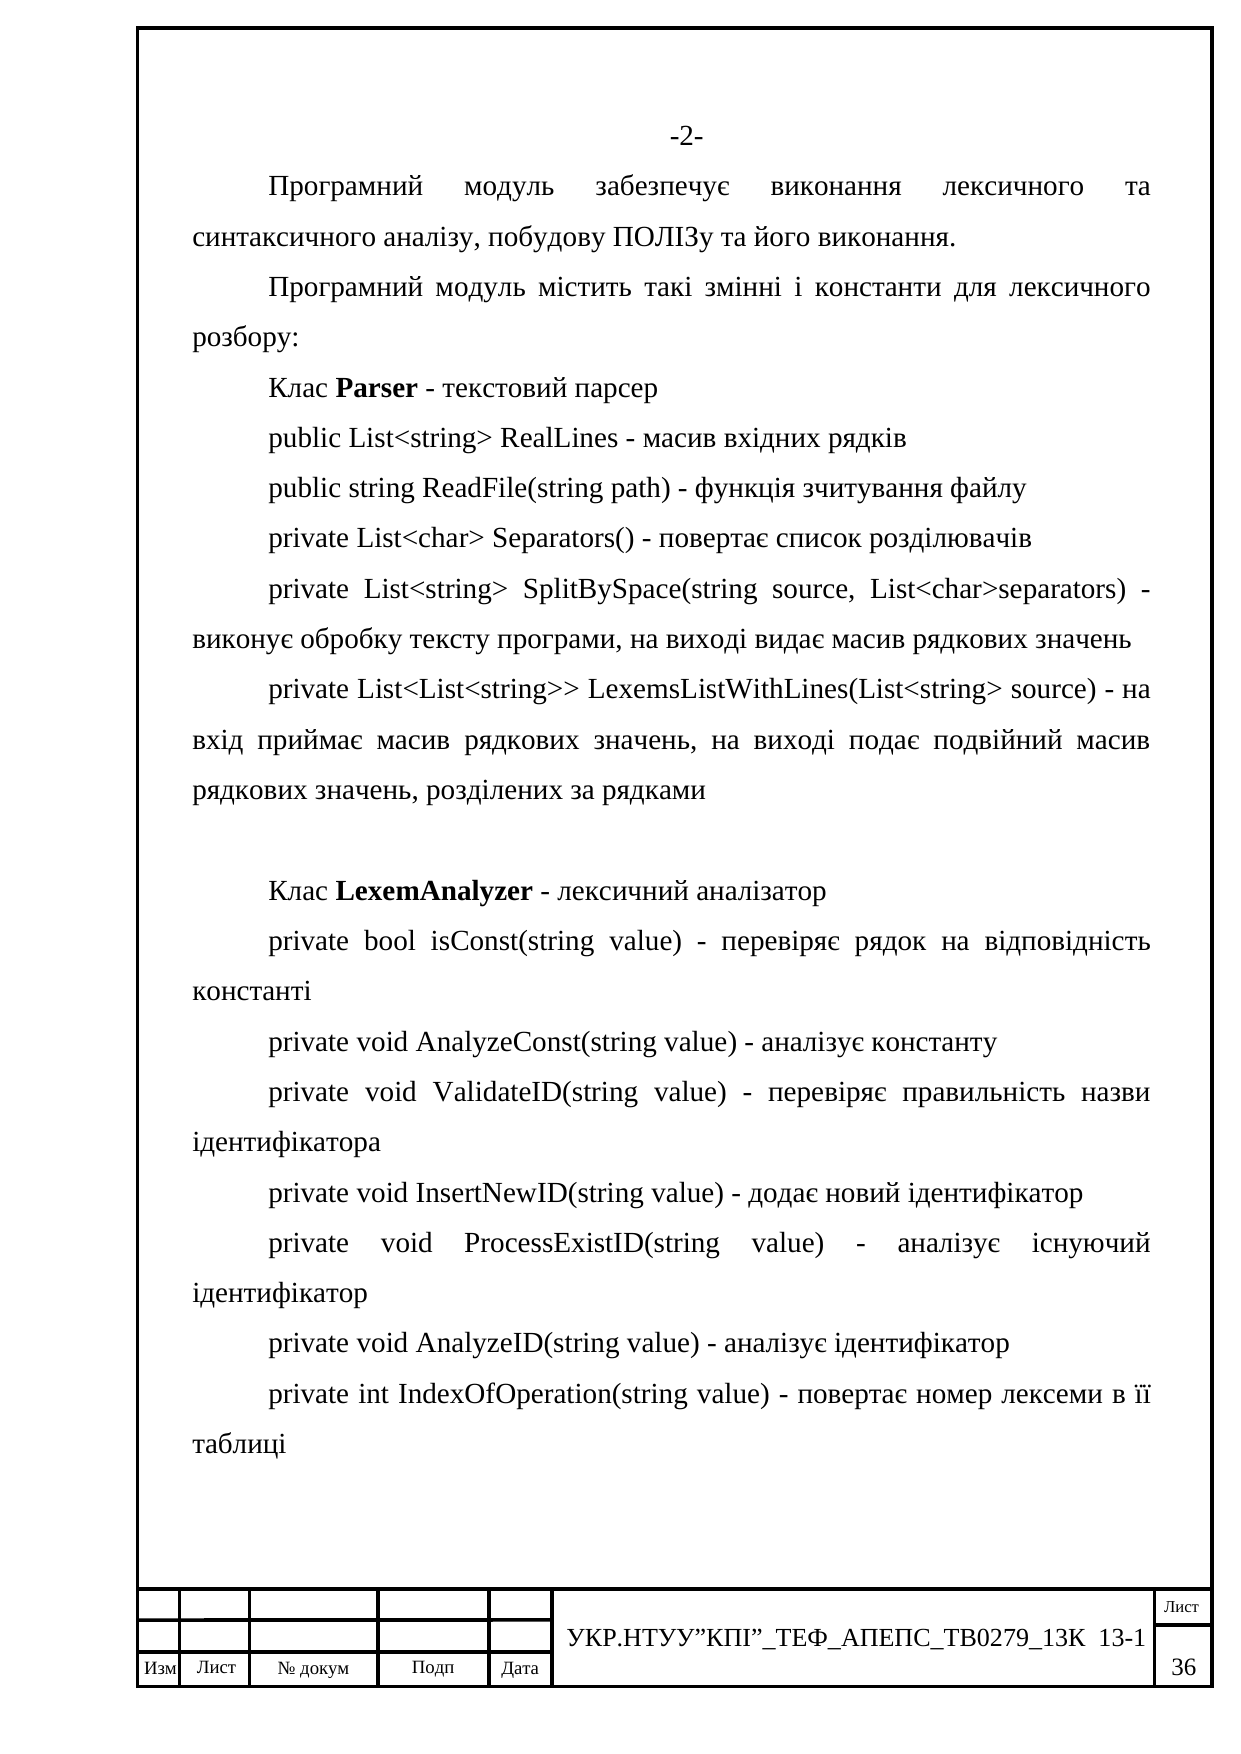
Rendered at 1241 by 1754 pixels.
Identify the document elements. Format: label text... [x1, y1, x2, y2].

text private void ValidateID(string value) - перевіряє правильність назви ідентифікатора [192, 1074, 1152, 1158]
text private void InsertNewID(string value) - додає новий ідентифікатор [192, 1175, 1152, 1208]
text Програмний модуль містить такі змінні і константи для лексичного розбору: [192, 269, 1152, 353]
text [118, 118, 136, 152]
text private List<char> Separators() - повертає список розділювачів [192, 521, 1152, 554]
text private bool isConst(string value) - перевіряє рядок на відповідність константі [192, 923, 1152, 1007]
text private void AnalyzeConst(string value) - аналізує константу [192, 1024, 1152, 1057]
text Програмний модуль забезпечує виконання лексичного та синтаксичного аналізу, побудову ПОЛІЗу та його виконання. [192, 168, 1152, 252]
text private void AnalyzeID(string value) - аналізує ідентифікатор [192, 1326, 1152, 1359]
text -2- [139, 118, 1181, 152]
text public string ReadFile(string path) - функція зчитування файлу [192, 470, 1152, 504]
text public List<string> RealLines - масив вхідних рядків [192, 420, 1152, 453]
text Клас LexemAnalyzer - лексичний аналізатор [192, 873, 1152, 906]
text private List<string> SplitBySpace(string source, List<char>separators) - виконує обробку тексту програми, на виході видає масив рядкових значень [192, 571, 1152, 655]
text private int IndexOfOperation(string value) - повертає номер лексеми в її таблиці [192, 1376, 1152, 1460]
text private void ProcessExistID(string value) - аналізує існуючий ідентифікатор [192, 1225, 1152, 1309]
text private List<List<string>> LexemsListWithLines(List<string> source) - на вхід приймає масив рядкових значень, на виході подає подвійний масив рядкових значень, розділених за рядками [192, 672, 1152, 806]
text Клас Parser - текстовий парсер [192, 370, 1152, 403]
